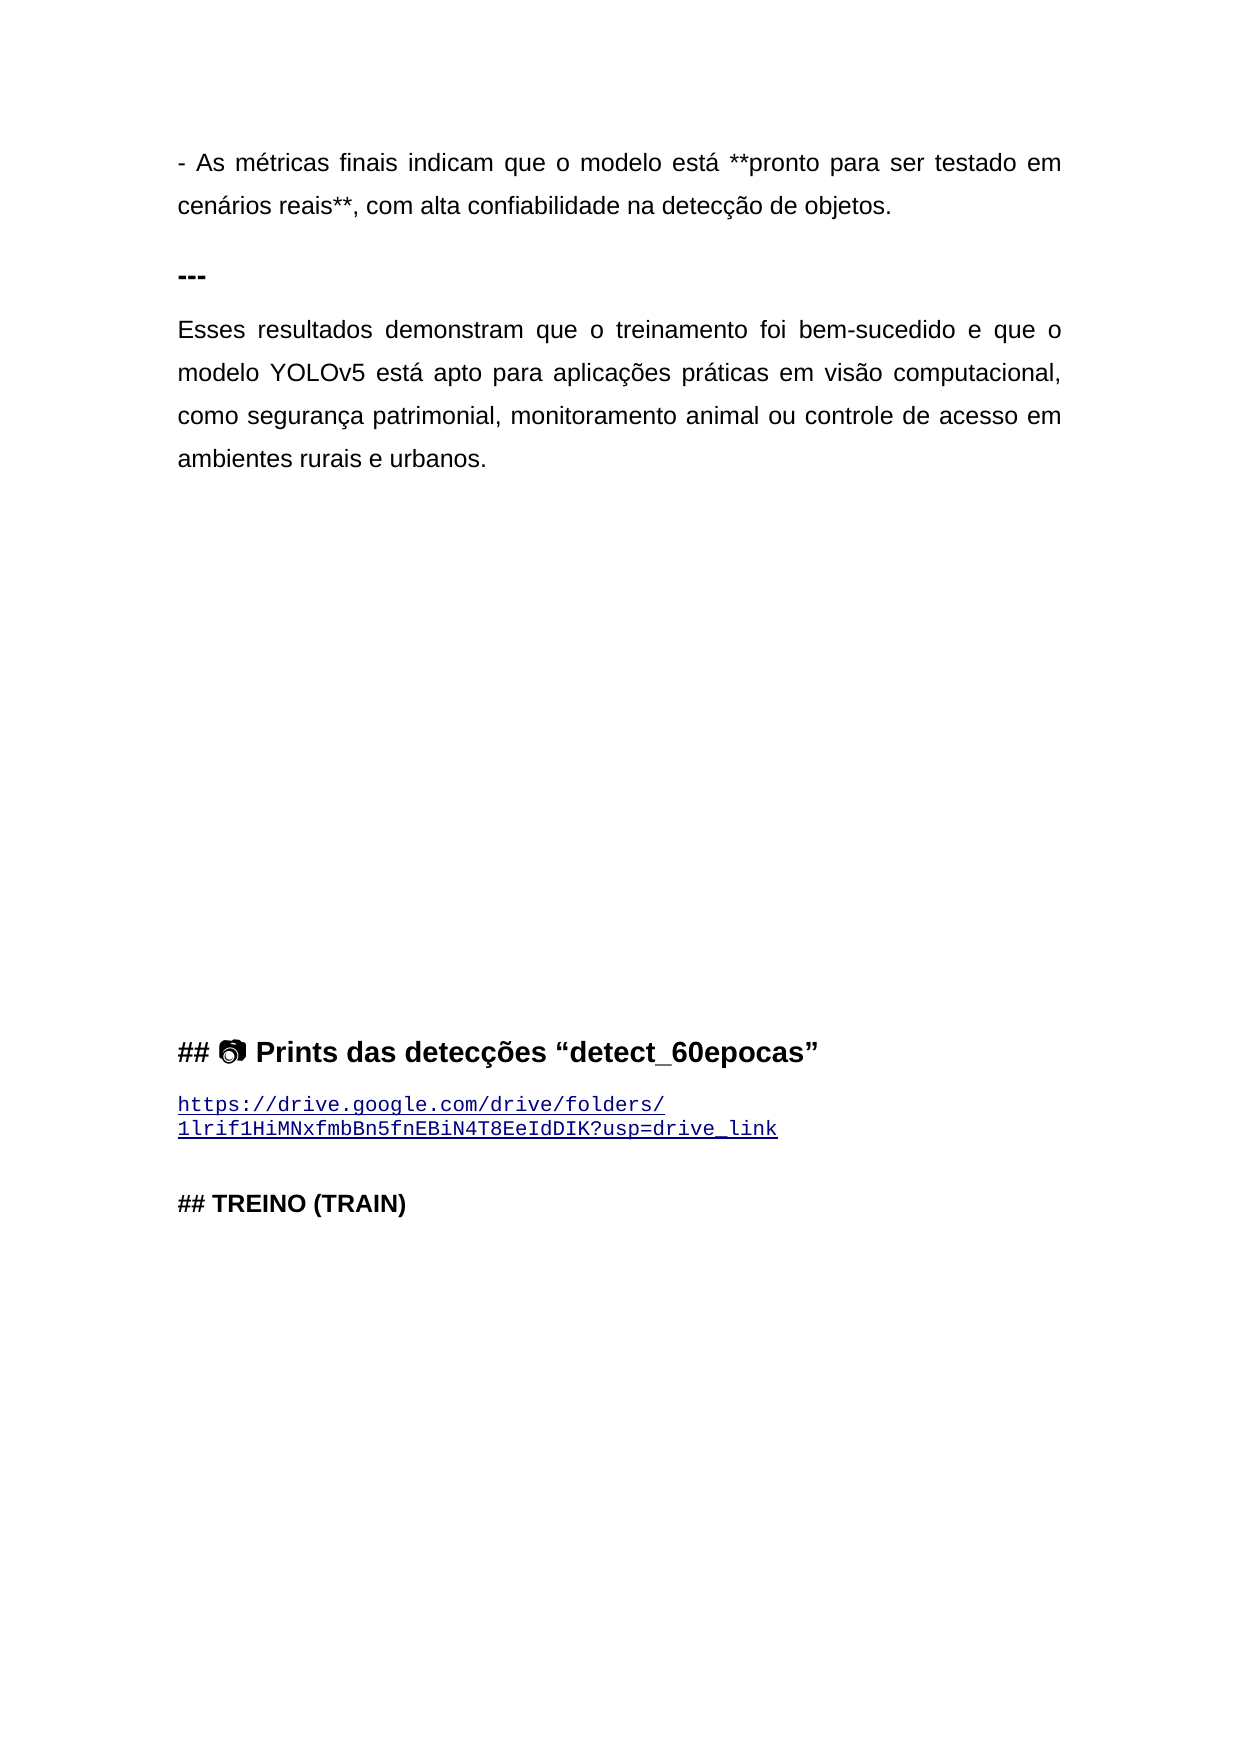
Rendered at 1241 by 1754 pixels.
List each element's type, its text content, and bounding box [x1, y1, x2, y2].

text --- [177, 257, 1063, 291]
text ## TREINO (TRAIN) [177, 1189, 1063, 1218]
text ## 📷 Prints das detecções “detect_60epocas” [177, 1031, 1063, 1071]
text https://drive.google.com/drive/folders/1lrif1HiMNxfmbBn5fnEBiN4T8EeIdDIK?usp=drive_link [177, 1094, 1063, 1142]
text Esses resultados demonstram que o treinamento foi bem-sucedido e que o modelo YOLOv5 está apto para aplicações práticas em visão computacional, como segurança patrimonial, monitoramento animal ou controle de acesso em ambientes rurais e urbanos. [177, 315, 1063, 473]
text - As métricas finais indicam que o modelo está **pronto para ser testado em cenários reais**, com alta confiabilidade na detecção de objetos. [177, 148, 1063, 219]
